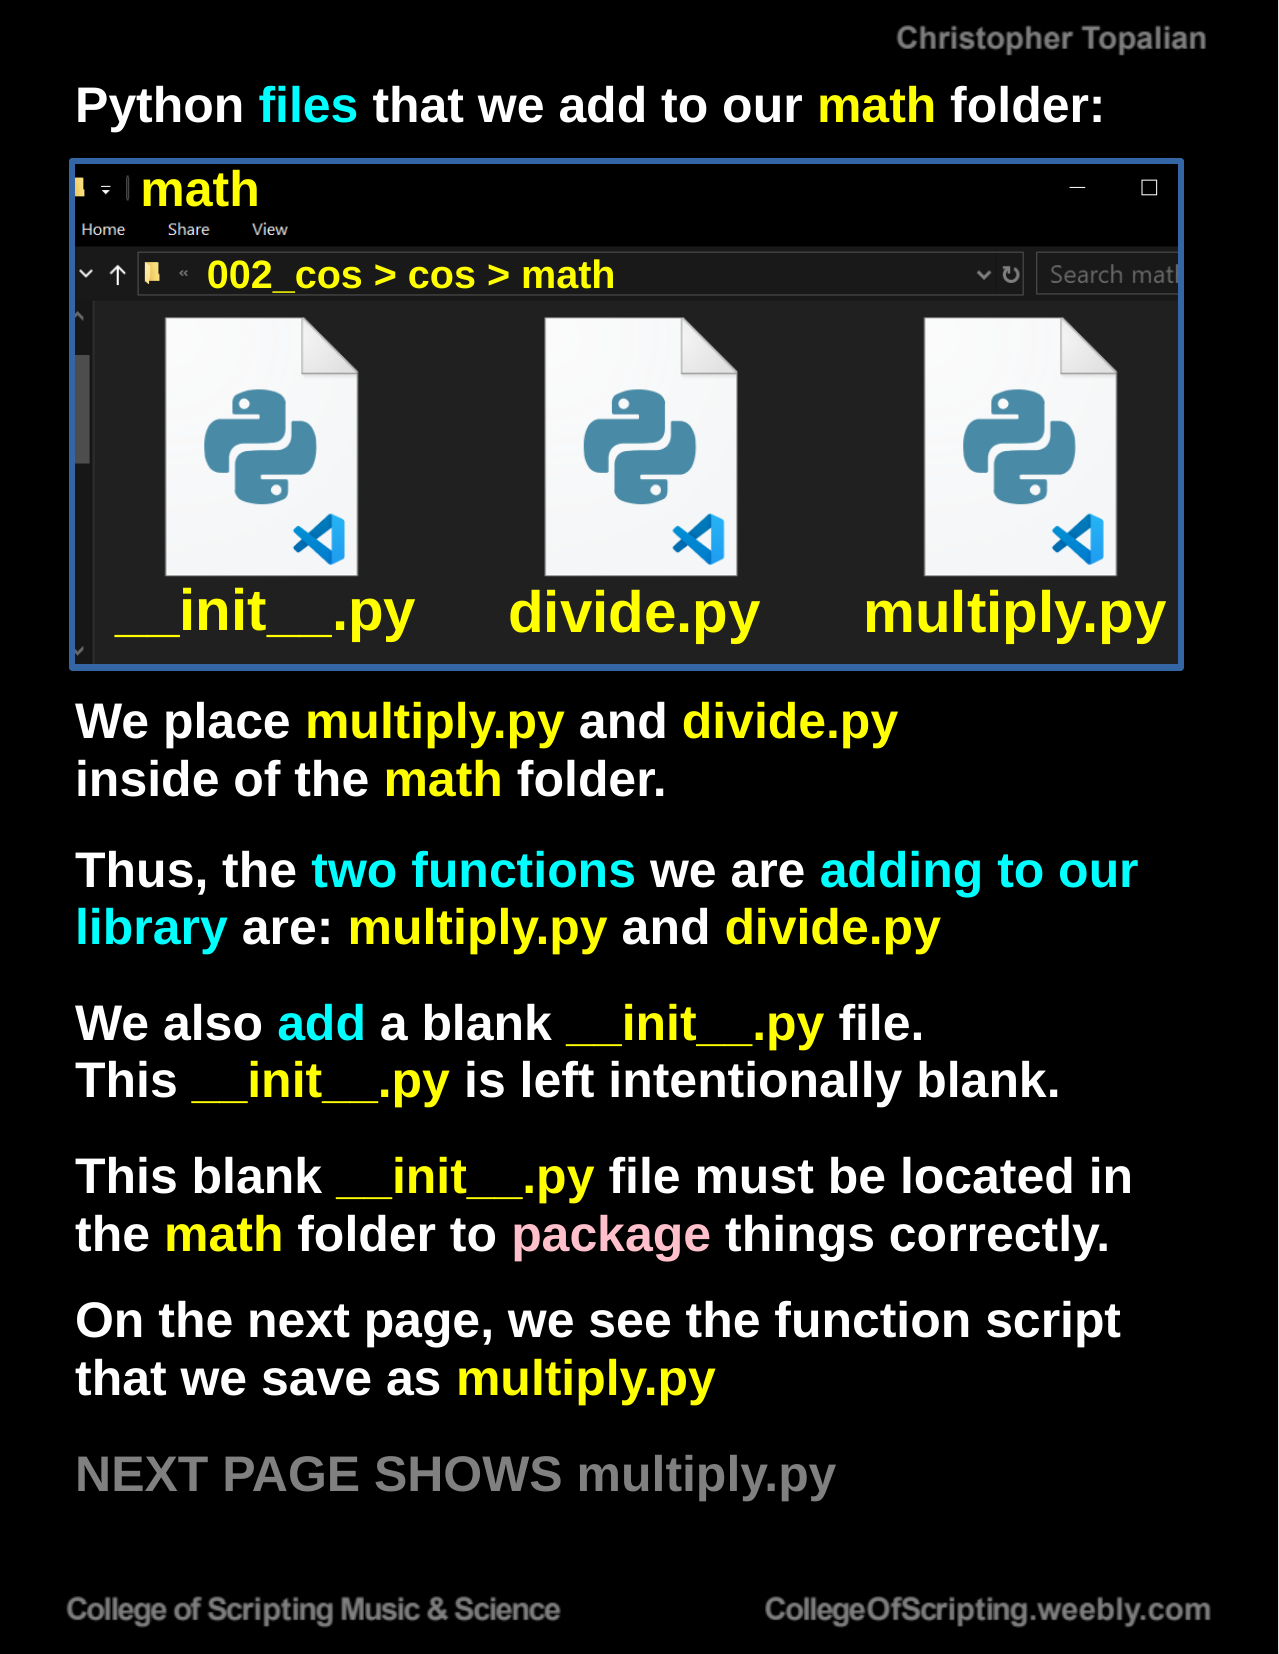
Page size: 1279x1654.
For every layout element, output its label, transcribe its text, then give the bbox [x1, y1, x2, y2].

text inside of the math folder. [75, 749, 1203, 806]
text Thus, the two functions we are adding to our library are: multiply.py and divide.py [75, 840, 1203, 955]
picture [75, 164, 1178, 664]
text This __init__.py is left intentionally blank. [75, 1051, 1203, 1108]
text NEXT PAGE SHOWS multiply.py [75, 1444, 1203, 1501]
text We place multiply.py and divide.py [75, 691, 1203, 749]
text On the next page, we see the function script that we save as multiply.py [75, 1291, 1203, 1406]
text This blank __init__.py file must be located in the math folder to package things correctly. [75, 1147, 1203, 1262]
text We also add a blank __init__.py file. [75, 993, 1203, 1051]
text Python files that we add to our math folder: [75, 75, 1203, 132]
